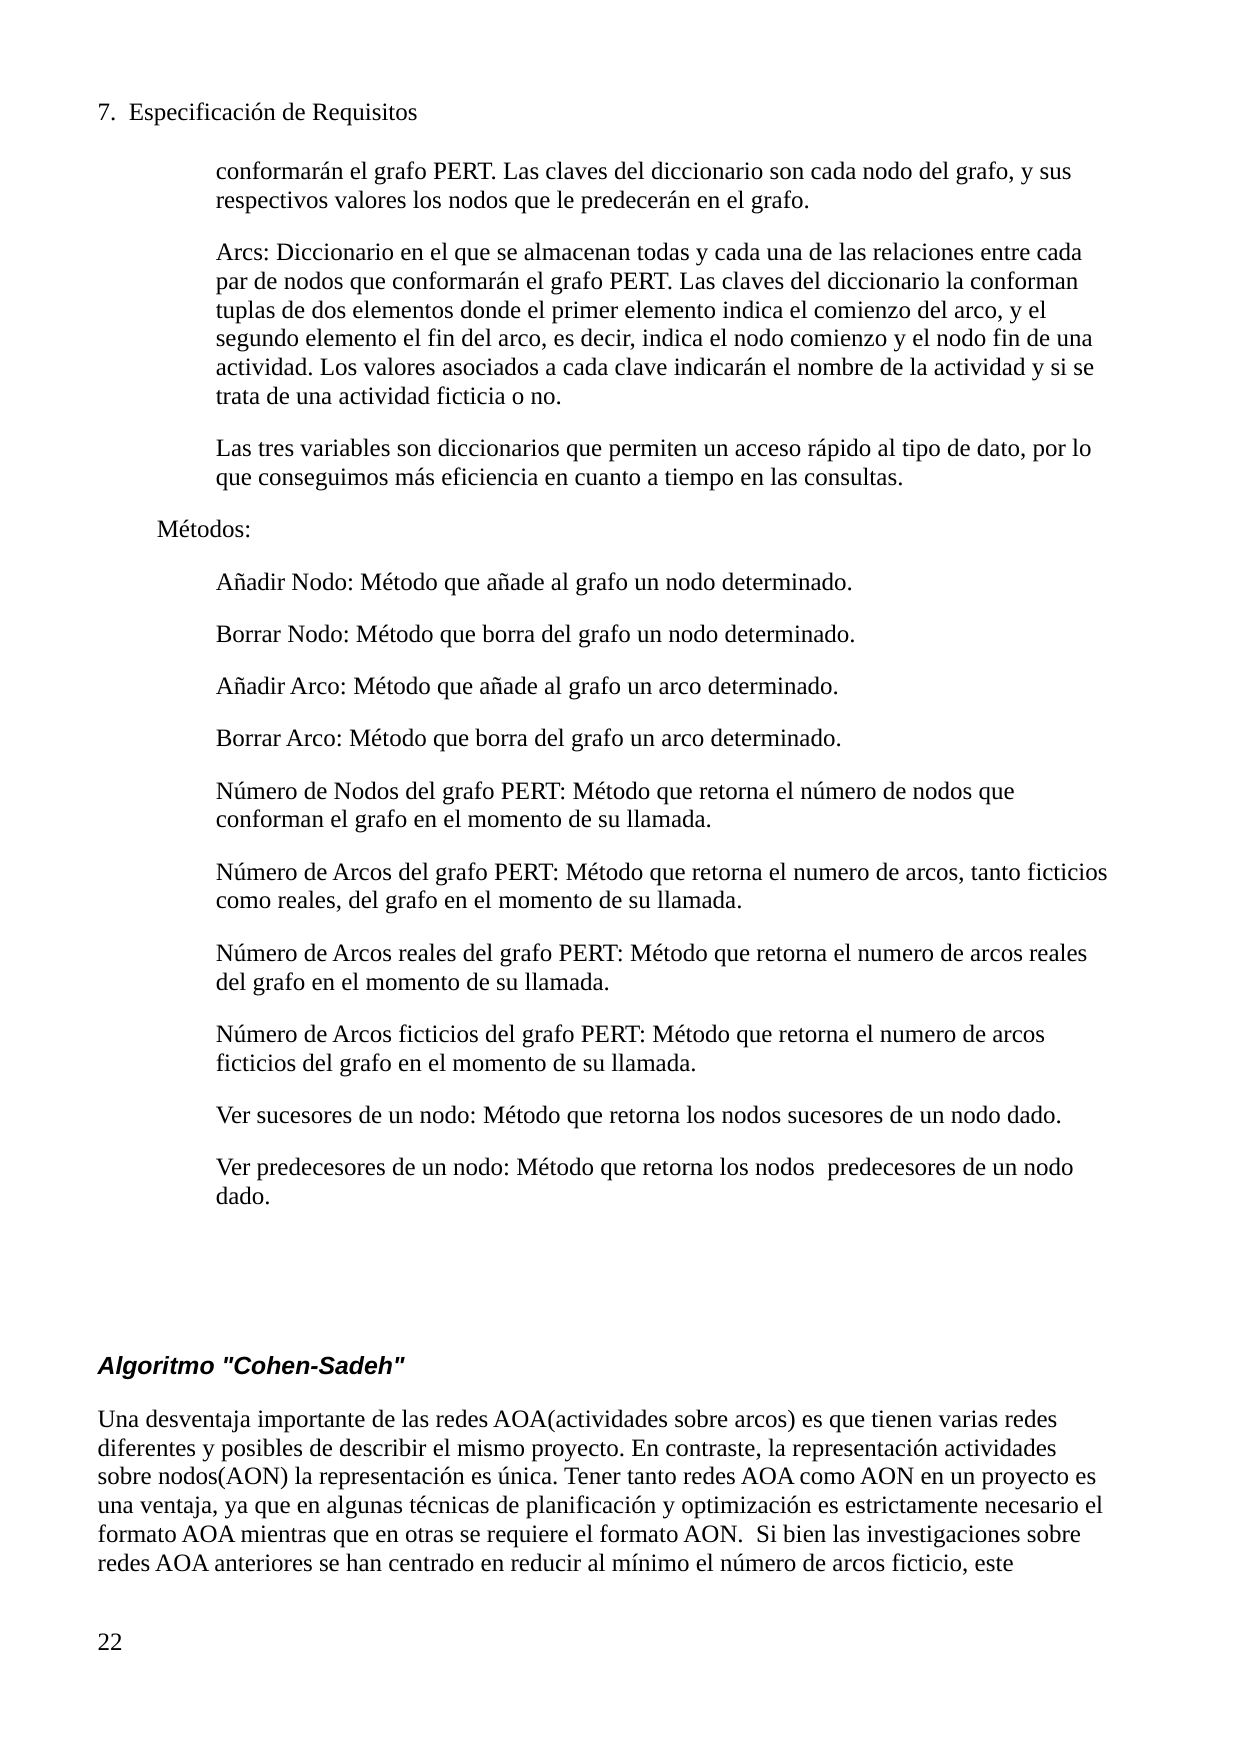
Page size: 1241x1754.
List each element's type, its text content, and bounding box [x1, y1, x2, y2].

text Número de Arcos ficticios del grafo PERT: Método que retorna el numero de arcos ficticios del grafo en el momento de su llamada. [216, 1019, 1113, 1076]
list Métodos: [157, 514, 1113, 543]
text Borrar Arco: Método que borra del grafo un arco determinado. [216, 723, 1113, 752]
text conformarán el grafo PERT. Las claves del diccionario son cada nodo del grafo, y sus respectivos valores los nodos que le predecerán en el grafo. [216, 156, 1113, 214]
text Número de Arcos reales del grafo PERT: Método que retorna el numero de arcos reales del grafo en el momento de su llamada. [216, 938, 1113, 995]
text Arcs: Diccionario en el que se almacenan todas y cada una de las relaciones entre cada par de nodos que conformarán el grafo PERT. Las claves del diccionario la conforman tuplas de dos elementos donde el primer elemento indica el comienzo del arco, y el segundo elemento el fin del arco, es decir, indica el nodo comienzo y el nodo fin de una actividad. Los valores asociados a cada clave indicarán el nombre de la actividad y si se trata de una actividad ficticia o no. [216, 237, 1113, 410]
text Añadir Nodo: Método que añade al grafo un nodo determinado. [216, 567, 1113, 595]
text Número de Arcos del grafo PERT: Método que retorna el numero de arcos, tanto ficticios como reales, del grafo en el momento de su llamada. [216, 857, 1113, 914]
text Una desventaja importante de las redes AOA(actividades sobre arcos) es que tienen varias redes diferentes y posibles de describir el mismo proyecto. En contraste, la representación actividades sobre nodos(AON) la representación es única. Tener tanto redes AOA como AON en un proyecto es una ventaja, ya que en algunas técnicas de planificación y optimización es estrictamente necesario el formato AOA mientras que en otras se requiere el formato AON. Si bien las investigaciones sobre redes AOA anteriores se han centrado en reducir al mínimo el número de arcos ficticio, este [97, 1404, 1113, 1576]
text Ver predecesores de un nodo: Método que retorna los nodos predecesores de un nodo dado. [216, 1152, 1113, 1210]
text Las tres variables son diccionarios que permiten un acceso rápido al tipo de dato, por lo que conseguimos más eficiencia en cuanto a tiempo en las consultas. [216, 433, 1113, 491]
subtitle Algoritmo "Cohen-Sadeh" [97, 1351, 1113, 1380]
text Ver sucesores de un nodo: Método que retorna los nodos sucesores de un nodo dado. [216, 1100, 1113, 1129]
text Borrar Nodo: Método que borra del grafo un nodo determinado. [216, 619, 1113, 648]
text Añadir Arco: Método que añade al grafo un arco determinado. [216, 671, 1113, 700]
text Número de Nodos del grafo PERT: Método que retorna el número de nodos que conforman el grafo en el momento de su llamada. [216, 776, 1113, 833]
